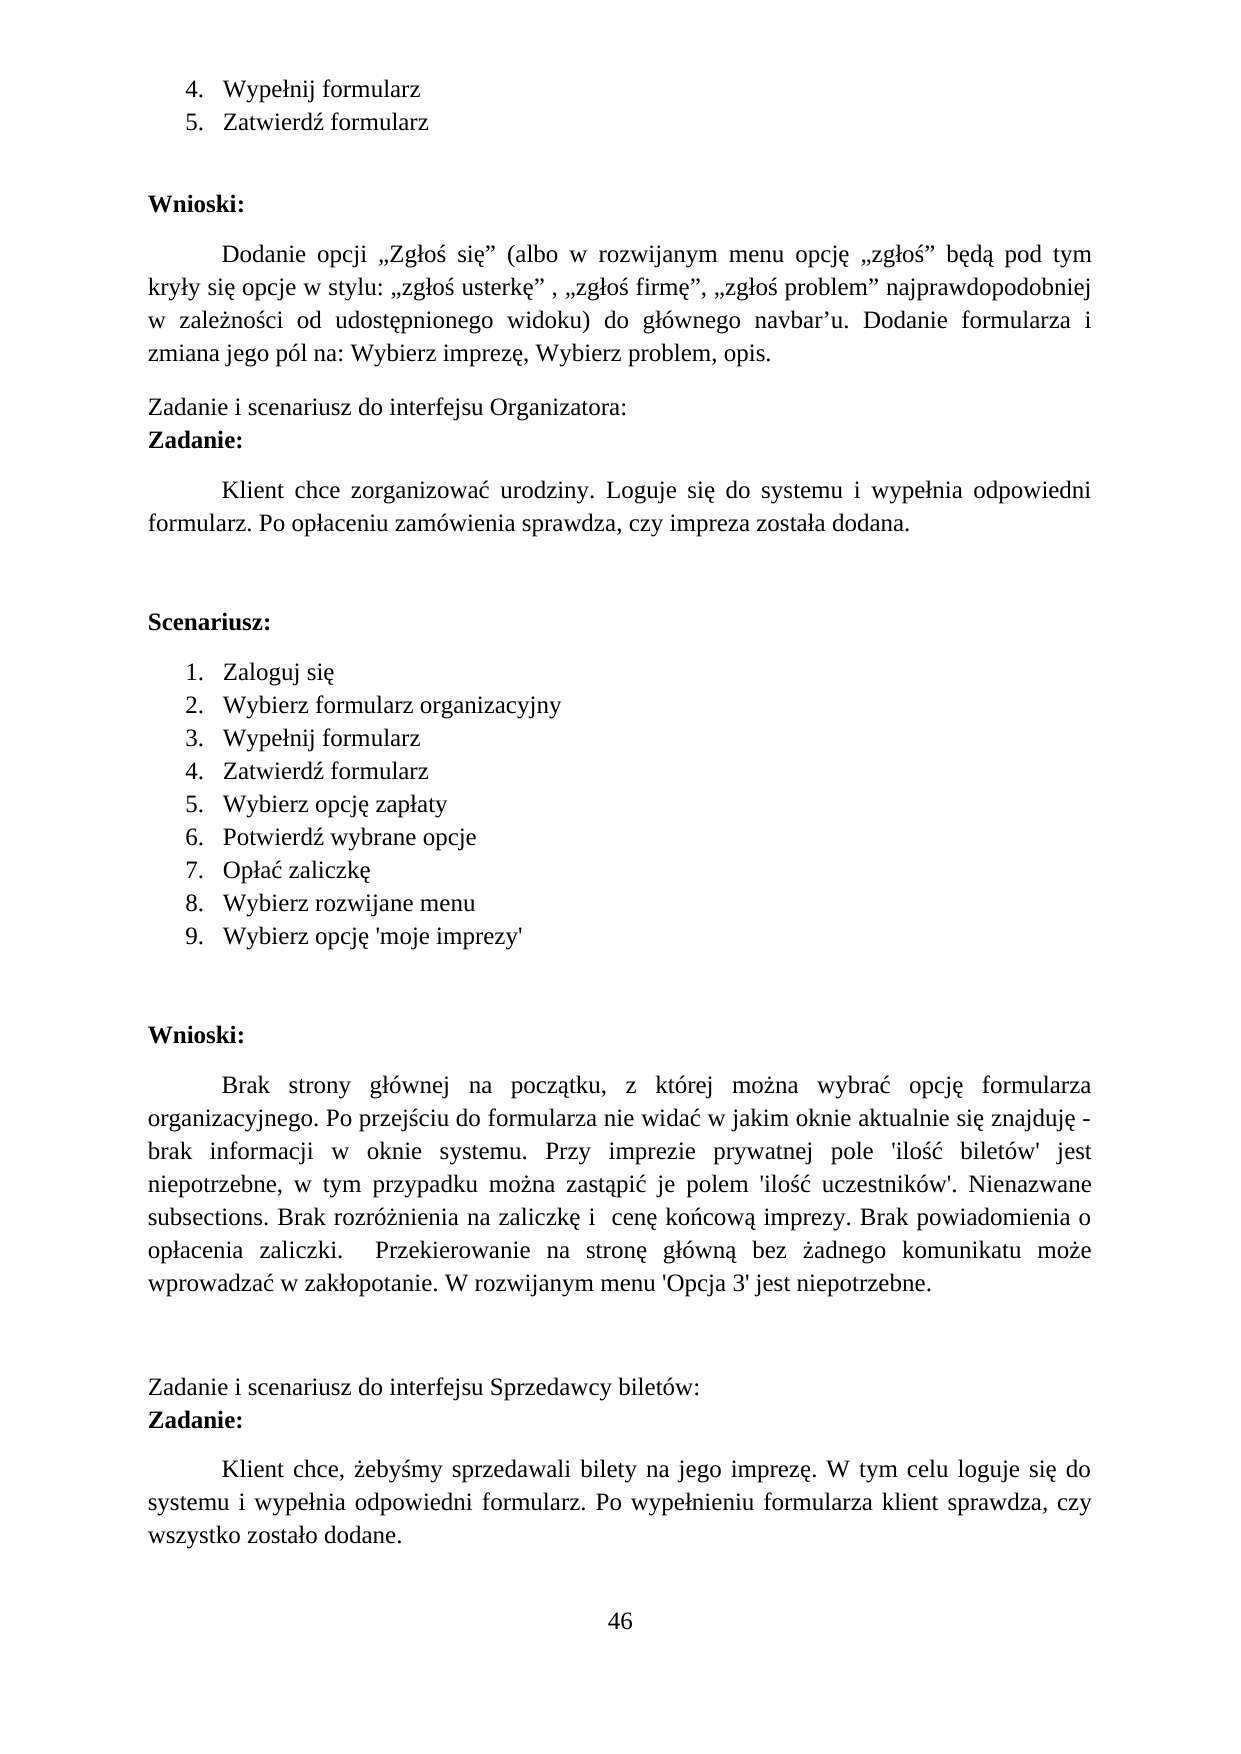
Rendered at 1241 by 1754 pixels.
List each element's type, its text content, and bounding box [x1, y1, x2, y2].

subtitle Zadanie i scenariusz do interfejsu Organizatora: [148, 392, 1093, 421]
text Brak strony głównej na początku, z której można wybrać opcję formularza organizacyjnego. Po przejściu do formularza nie widać w jakim oknie aktualnie się znajduję - brak informacji w oknie systemu. Przy imprezie prywatnej pole 'ilość biletów' jest niepotrzebne, w tym przypadku można zastąpić je polem 'ilość uczestników'. Nienazwane subsections. Brak rozróżnienia na zaliczkę i cenę końcową imprezy. Brak powiadomienia o opłacenia zaliczki. Przekierowanie na stronę główną bez żadnego komunikatu może wprowadzać w zakłopotanie. W rozwijanym menu 'Opcja 3' jest niepotrzebne. [148, 1070, 1093, 1297]
text Klient chce zorganizować urodziny. Loguje się do systemu i wypełnia odpowiedni formularz. Po opłaceniu zamówienia sprawdza, czy impreza została dodana. [148, 475, 1093, 537]
subtitle Zadanie i scenariusz do interfejsu Sprzedawcy biletów: [148, 1372, 1093, 1401]
list Wybierz formularz organizacyjny [185, 690, 1093, 719]
list Wybierz opcję 'moje imprezy' [185, 921, 1093, 950]
list Wybierz rozwijane menu [185, 888, 1093, 917]
list Wypełnij formularz [185, 74, 1093, 102]
text Scenariusz: [148, 607, 1093, 636]
text Zadanie: [148, 1405, 1093, 1433]
list Zatwierdź formularz [185, 756, 1093, 785]
text Zadanie: [148, 425, 1093, 454]
list Wypełnij formularz [185, 723, 1093, 752]
list Opłać zaliczkę [185, 855, 1093, 884]
list Zaloguj się [185, 657, 1093, 686]
text Wnioski: [148, 1020, 1093, 1049]
text Dodanie opcji „Zgłoś się” (albo w rozwijanym menu opcję „zgłoś” będą pod tym kryły się opcje w stylu: „zgłoś usterkę” , „zgłoś firmę”, „zgłoś problem” najprawdopodobniej w zależności od udostępnionego widoku) do głównego navbar’u. Dodanie formularza i zmiana jego pól na: Wybierz imprezę, Wybierz problem, opis. [148, 239, 1093, 367]
list Wybierz opcję zapłaty [185, 789, 1093, 818]
list Zatwierdź formularz [185, 107, 1093, 136]
list Potwierdź wybrane opcje [185, 822, 1093, 851]
text Wnioski: [148, 189, 1093, 218]
text Klient chce, żebyśmy sprzedawali bilety na jego imprezę. W tym celu loguje się do systemu i wypełnia odpowiedni formularz. Po wypełnieniu formularza klient sprawdza, czy wszystko zostało dodane. [148, 1454, 1093, 1549]
